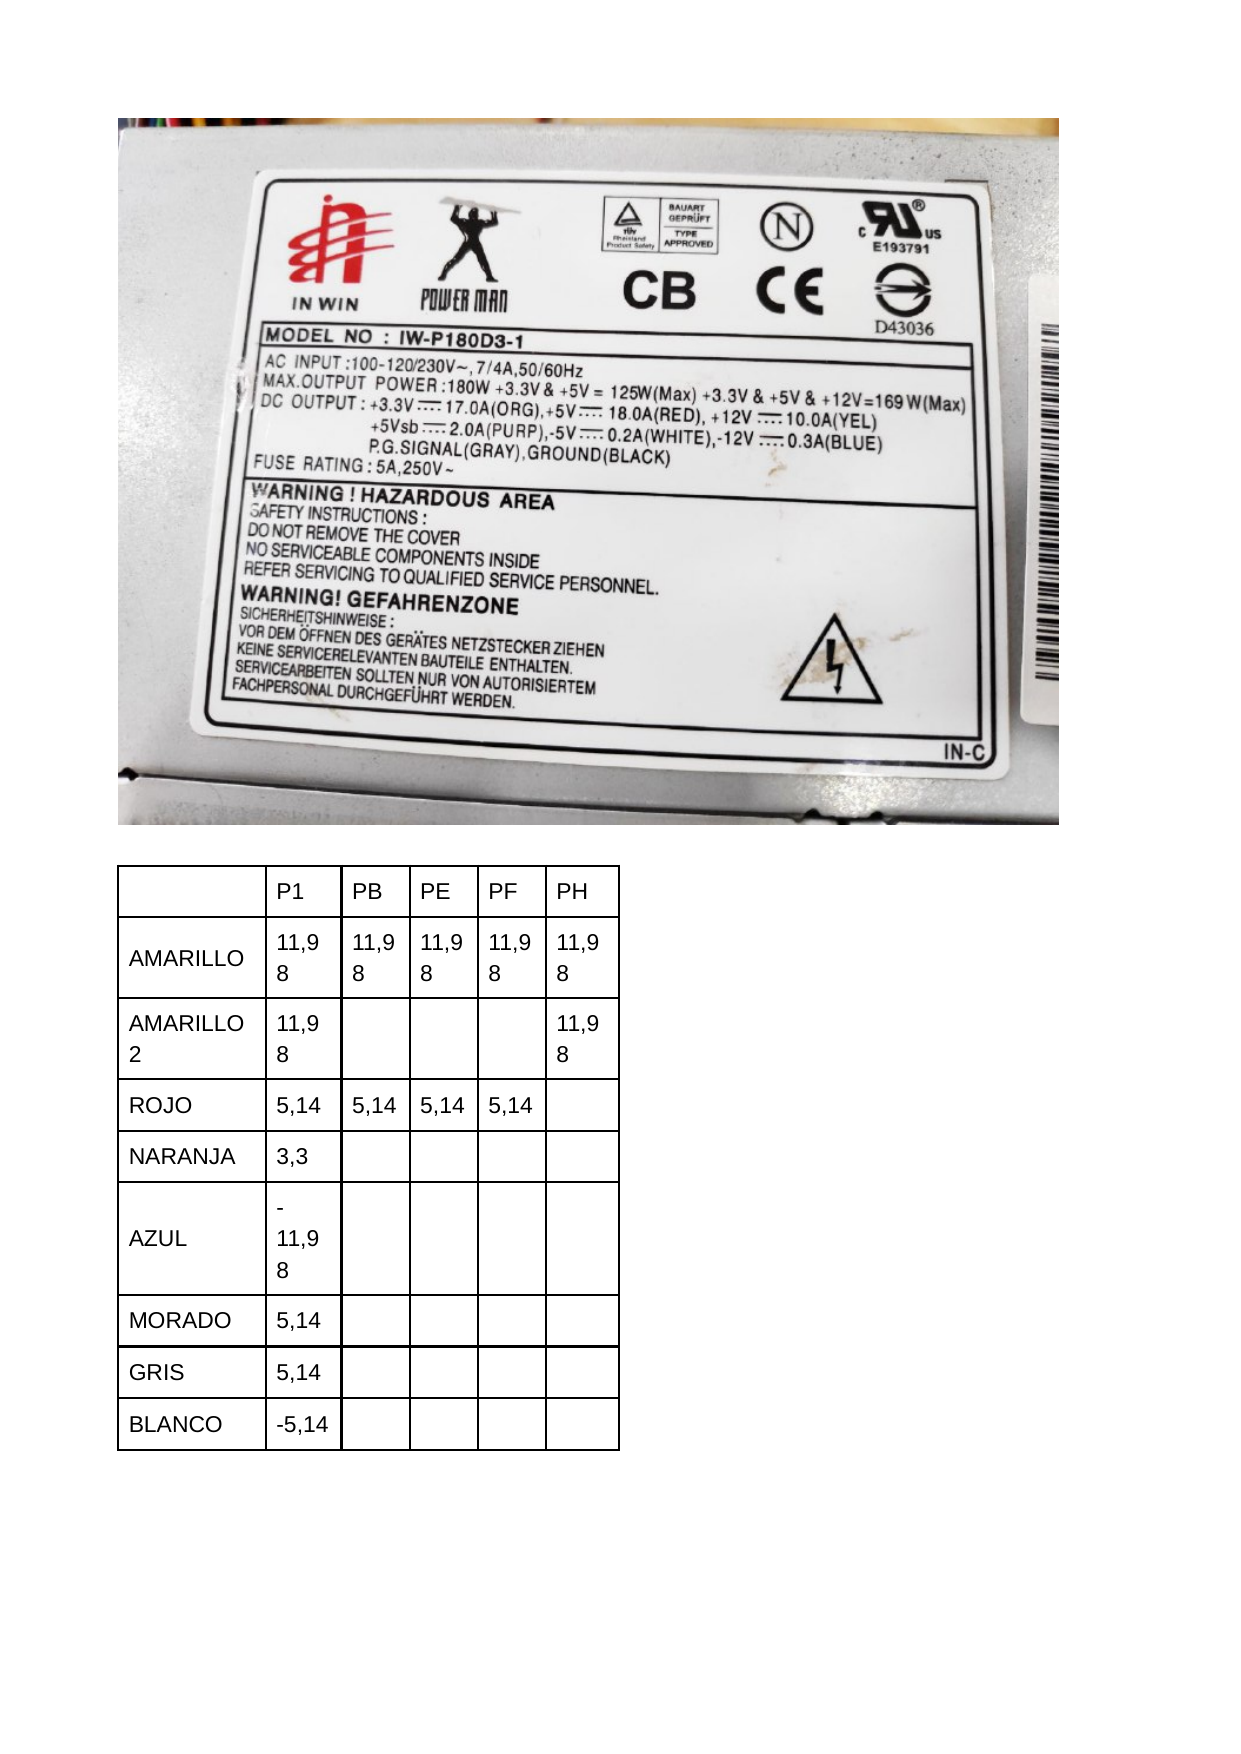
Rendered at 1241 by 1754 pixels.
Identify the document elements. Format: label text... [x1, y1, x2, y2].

table_cell GRIS [119, 1348, 265, 1397]
table_cell ROJO [119, 1080, 265, 1129]
table_cell AMARILLO [119, 918, 265, 997]
table_cell 11,98 [411, 918, 477, 997]
table_cell [411, 1296, 477, 1345]
table_cell [479, 999, 545, 1078]
table_cell [479, 1132, 545, 1181]
table_cell MORADO [119, 1296, 265, 1345]
table_header PF [479, 867, 545, 916]
table_cell 11,98 [343, 918, 409, 997]
table_cell 11,98 [267, 999, 340, 1078]
table_cell [343, 1399, 409, 1449]
table_cell [343, 999, 409, 1078]
table_cell 11,98 [547, 918, 618, 997]
table_cell [547, 1296, 618, 1345]
table_cell [343, 1296, 409, 1345]
table_header [119, 867, 265, 916]
table_cell [547, 1348, 618, 1397]
table_cell 11,98 [547, 999, 618, 1078]
table_cell [479, 1348, 545, 1397]
table_cell [411, 1183, 477, 1294]
table_cell [343, 1132, 409, 1181]
table_cell -11,98 [267, 1183, 340, 1294]
table_cell BLANCO [119, 1399, 265, 1449]
table_cell 5,14 [267, 1080, 340, 1129]
table_cell 5,14 [343, 1080, 409, 1129]
table_cell 5,14 [267, 1296, 340, 1345]
table_cell [411, 999, 477, 1078]
table_cell [343, 1183, 409, 1294]
table_cell [411, 1132, 477, 1181]
table_cell 11,98 [267, 918, 340, 997]
picture [118, 118, 1059, 825]
table_cell [411, 1348, 477, 1397]
table_cell [547, 1132, 618, 1181]
table_cell -5,14 [267, 1399, 340, 1449]
table_cell NARANJA [119, 1132, 265, 1181]
table_cell 11,98 [479, 918, 545, 997]
table_cell [547, 1399, 618, 1449]
table_cell 5,14 [267, 1348, 340, 1397]
table_header PE [411, 867, 477, 916]
table_cell [411, 1399, 477, 1449]
table_cell AZUL [119, 1183, 265, 1294]
table_header P1 [267, 867, 340, 916]
table_cell 3,3 [267, 1132, 340, 1181]
table_header PB [343, 867, 409, 916]
table_cell [479, 1399, 545, 1449]
table_header PH [547, 867, 618, 916]
table_cell [479, 1296, 545, 1345]
table_cell AMARILLO 2 [119, 999, 265, 1078]
table_cell 5,14 [411, 1080, 477, 1129]
table_cell 5,14 [479, 1080, 545, 1129]
table_cell [479, 1183, 545, 1294]
table_cell [547, 1080, 618, 1129]
table_cell [547, 1183, 618, 1294]
table_cell [343, 1348, 409, 1397]
